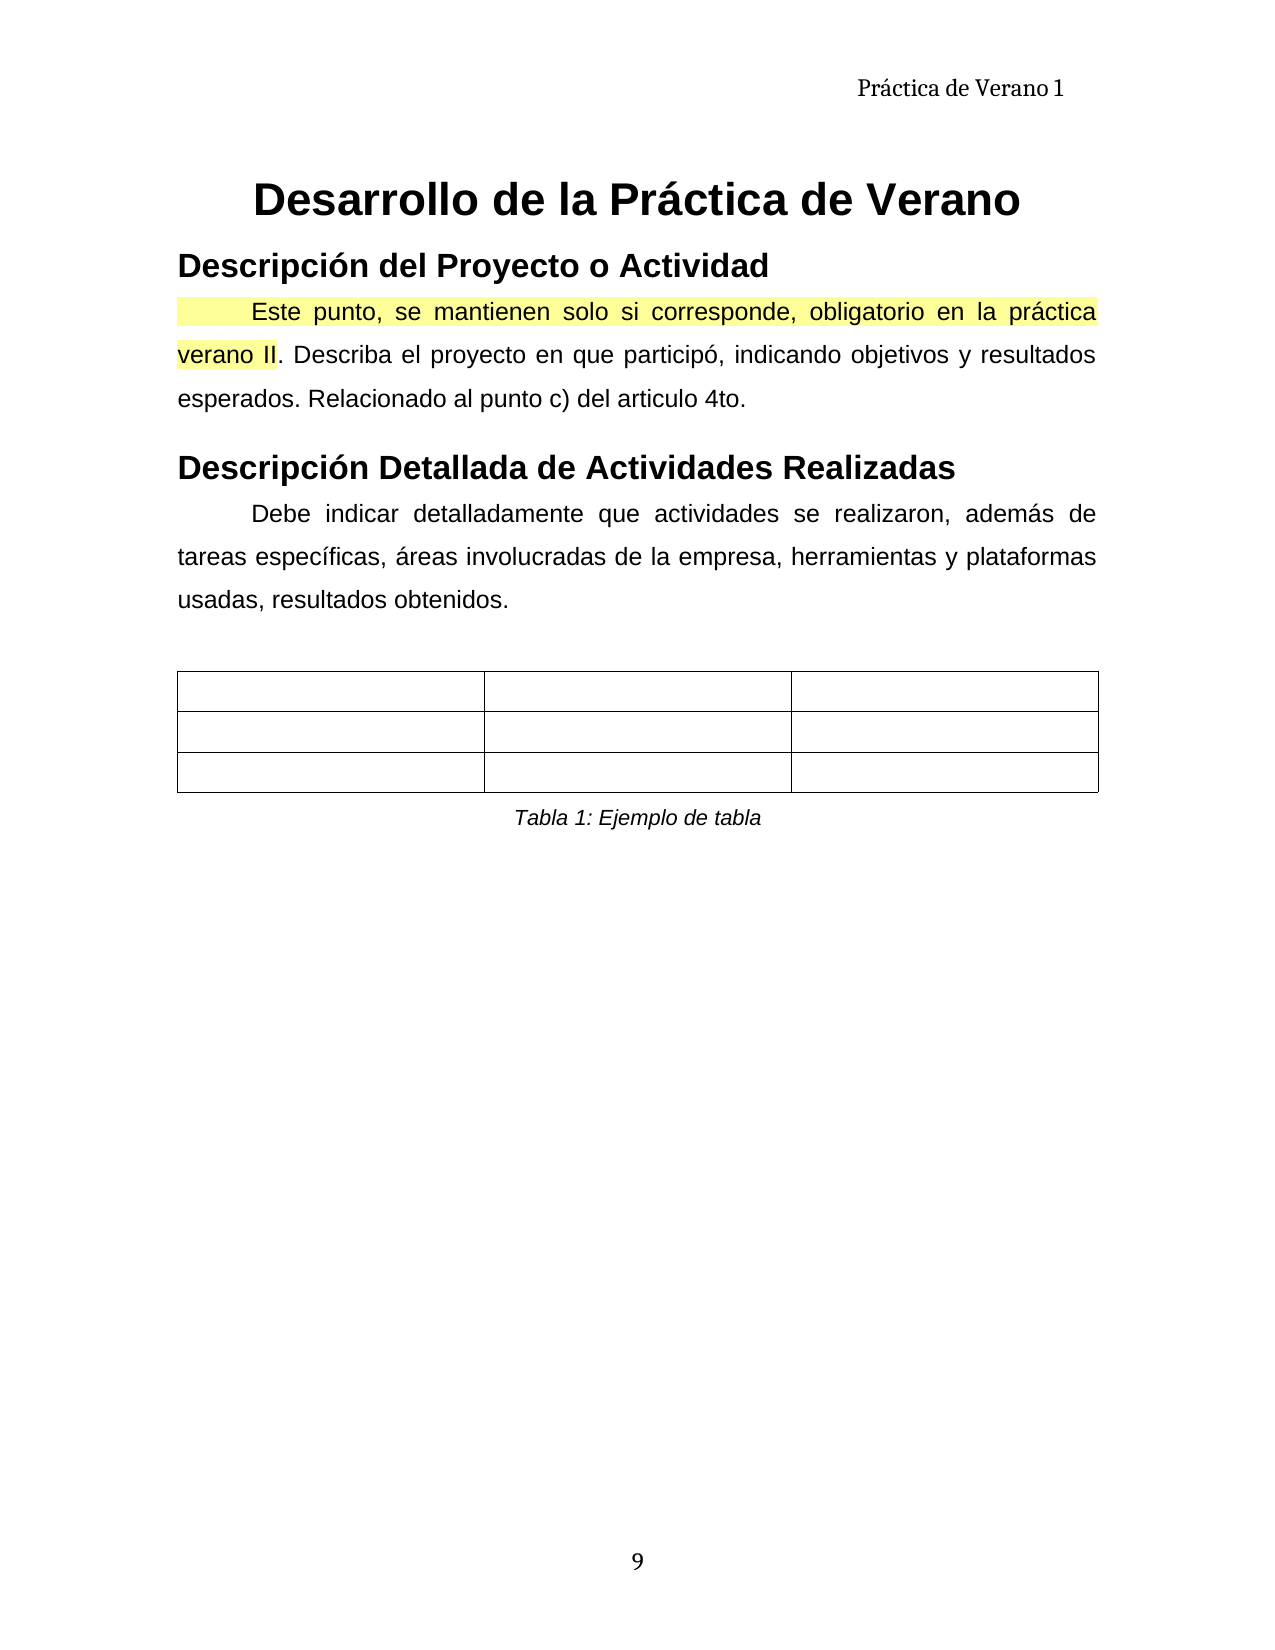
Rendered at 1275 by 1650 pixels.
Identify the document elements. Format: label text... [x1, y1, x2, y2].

table_header [792, 672, 1098, 711]
table_cell [792, 712, 1098, 752]
table_cell [792, 753, 1098, 792]
text Debe indicar detalladamente que actividades se realizaron, además de tareas específicas, áreas involucradas de la empresa, herramientas y plataformas usadas, resultados obtenidos. [177, 499, 1098, 614]
subtitle Descripción Detallada de Actividades Realizadas [177, 447, 1098, 486]
subtitle Desarrollo de la Práctica de Verano [177, 173, 1098, 225]
table_cell [178, 753, 484, 792]
text Tabla 1: Ejemplo de tabla [177, 805, 1098, 830]
subtitle Descripción del Proyecto o Actividad [177, 246, 1098, 285]
table_header [485, 672, 791, 711]
table_cell [485, 753, 791, 792]
table_cell [178, 712, 484, 752]
table_header [178, 672, 484, 711]
table_cell [485, 712, 791, 752]
text Este punto, se mantienen solo si corresponde, obligatorio en la práctica verano II. Describa el proyecto en que participó, indicando objetivos y resultados esperados. Relacionado al punto c) del articulo 4to. [177, 297, 1098, 412]
